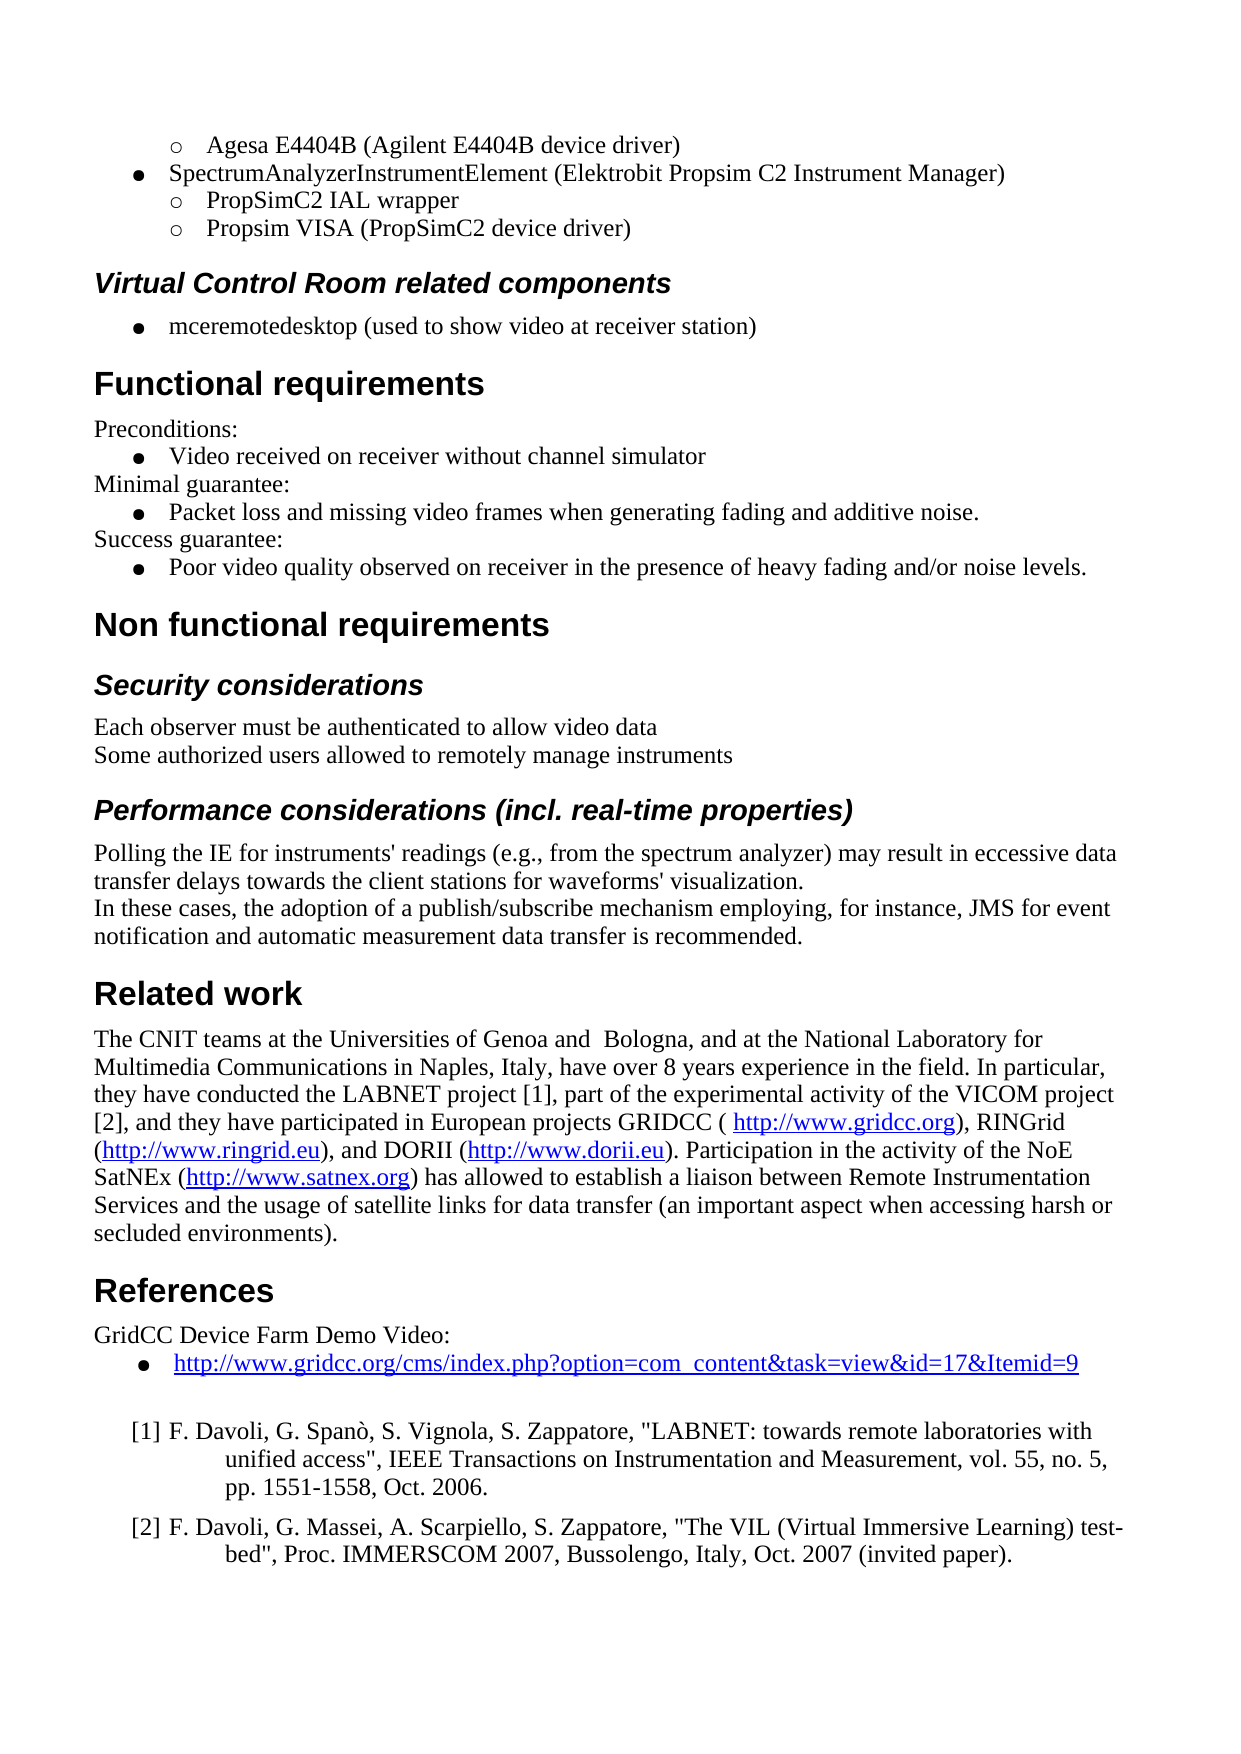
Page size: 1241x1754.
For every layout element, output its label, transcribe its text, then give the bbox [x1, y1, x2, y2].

subtitle References [94, 1272, 1144, 1309]
text Each observer must be authenticated to allow video data [94, 713, 1144, 741]
subtitle Functional requirements [94, 365, 1144, 402]
subtitle Virtual Control Room related components [94, 267, 1144, 299]
subtitle Performance considerations (incl. real-time properties) [94, 794, 1144, 827]
list Video received on receiver without channel simulator [131, 442, 1144, 470]
subtitle Related work [94, 975, 1144, 1012]
list Packet loss and missing video frames when generating fading and additive noise. [131, 498, 1144, 526]
text Some authorized users allowed to remotely manage instruments [94, 741, 1144, 769]
list Poor video quality observed on receiver in the presence of heavy fading and/or noise levels. [131, 553, 1144, 581]
text In these cases, the adoption of a publish/subscribe mechanism employing, for instance, JMS for event notification and automatic measurement data transfer is recommended. [94, 894, 1144, 950]
list SpectrumAnalyzerInstrumentElement (Elektrobit Propsim C2 Instrument Manager) [131, 159, 1144, 186]
list mceremotedesktop (used to show video at receiver station) [131, 312, 1144, 340]
subtitle Non functional requirements [94, 606, 1144, 643]
list F. Davoli, G. Massei, A. Scarpiello, S. Zappatore, "The VIL (Virtual Immersive Learning) test-bed", Proc. IMMERSCOM 2007, Bussolengo, Italy, Oct. 2007 (invited paper). [131, 1513, 1144, 1568]
text The CNIT teams at the Universities of Genoa and Bologna, and at the National Laboratory for Multimedia Communications in Naples, Italy, have over 8 years experience in the field. In particular, they have conducted the LABNET project [1], part of the experimental activity of the VICOM project [2], and they have participated in European projects GRIDCC ( http://www.gridcc.org), RINGrid (http://www.ringrid.eu), and DORII (http://www.dorii.eu). Participation in the activity of the NoE SatNEx (http://www.satnex.org) has allowed to establish a liaison between Remote Instrumentation Services and the usage of satellite links for data transfer (an important aspect when accessing harsh or secluded environments). [94, 1025, 1144, 1247]
text Minimal guarantee: [94, 470, 1144, 498]
text Preconditions: [94, 415, 1144, 442]
text Success guarantee: [94, 526, 1144, 553]
list F. Davoli, G. Spanò, S. Vignola, S. Zappatore, "LABNET: towards remote laboratories with unified access", IEEE Transactions on Instrumentation and Measurement, vol. 55, no. 5, pp. 1551-1558, Oct. 2006. [131, 1417, 1144, 1500]
list http://www.gridcc.org/cms/index.php?option=com_content&task=view&id=17&Itemid=9 [167, 1349, 1144, 1377]
list Agesa E4404B (Agilent E4404B device driver) [169, 131, 1144, 159]
list Propsim VISA (PropSimC2 device driver) [169, 214, 1144, 242]
text Polling the IE for instruments' readings (e.g., from the spectrum analyzer) may result in eccessive data transfer delays towards the client stations for waveforms' visualization. [94, 839, 1144, 894]
text GridCC Device Farm Demo Video: [94, 1322, 1144, 1349]
subtitle Security considerations [94, 668, 1144, 701]
list PropSimC2 IAL wrapper [169, 186, 1144, 214]
